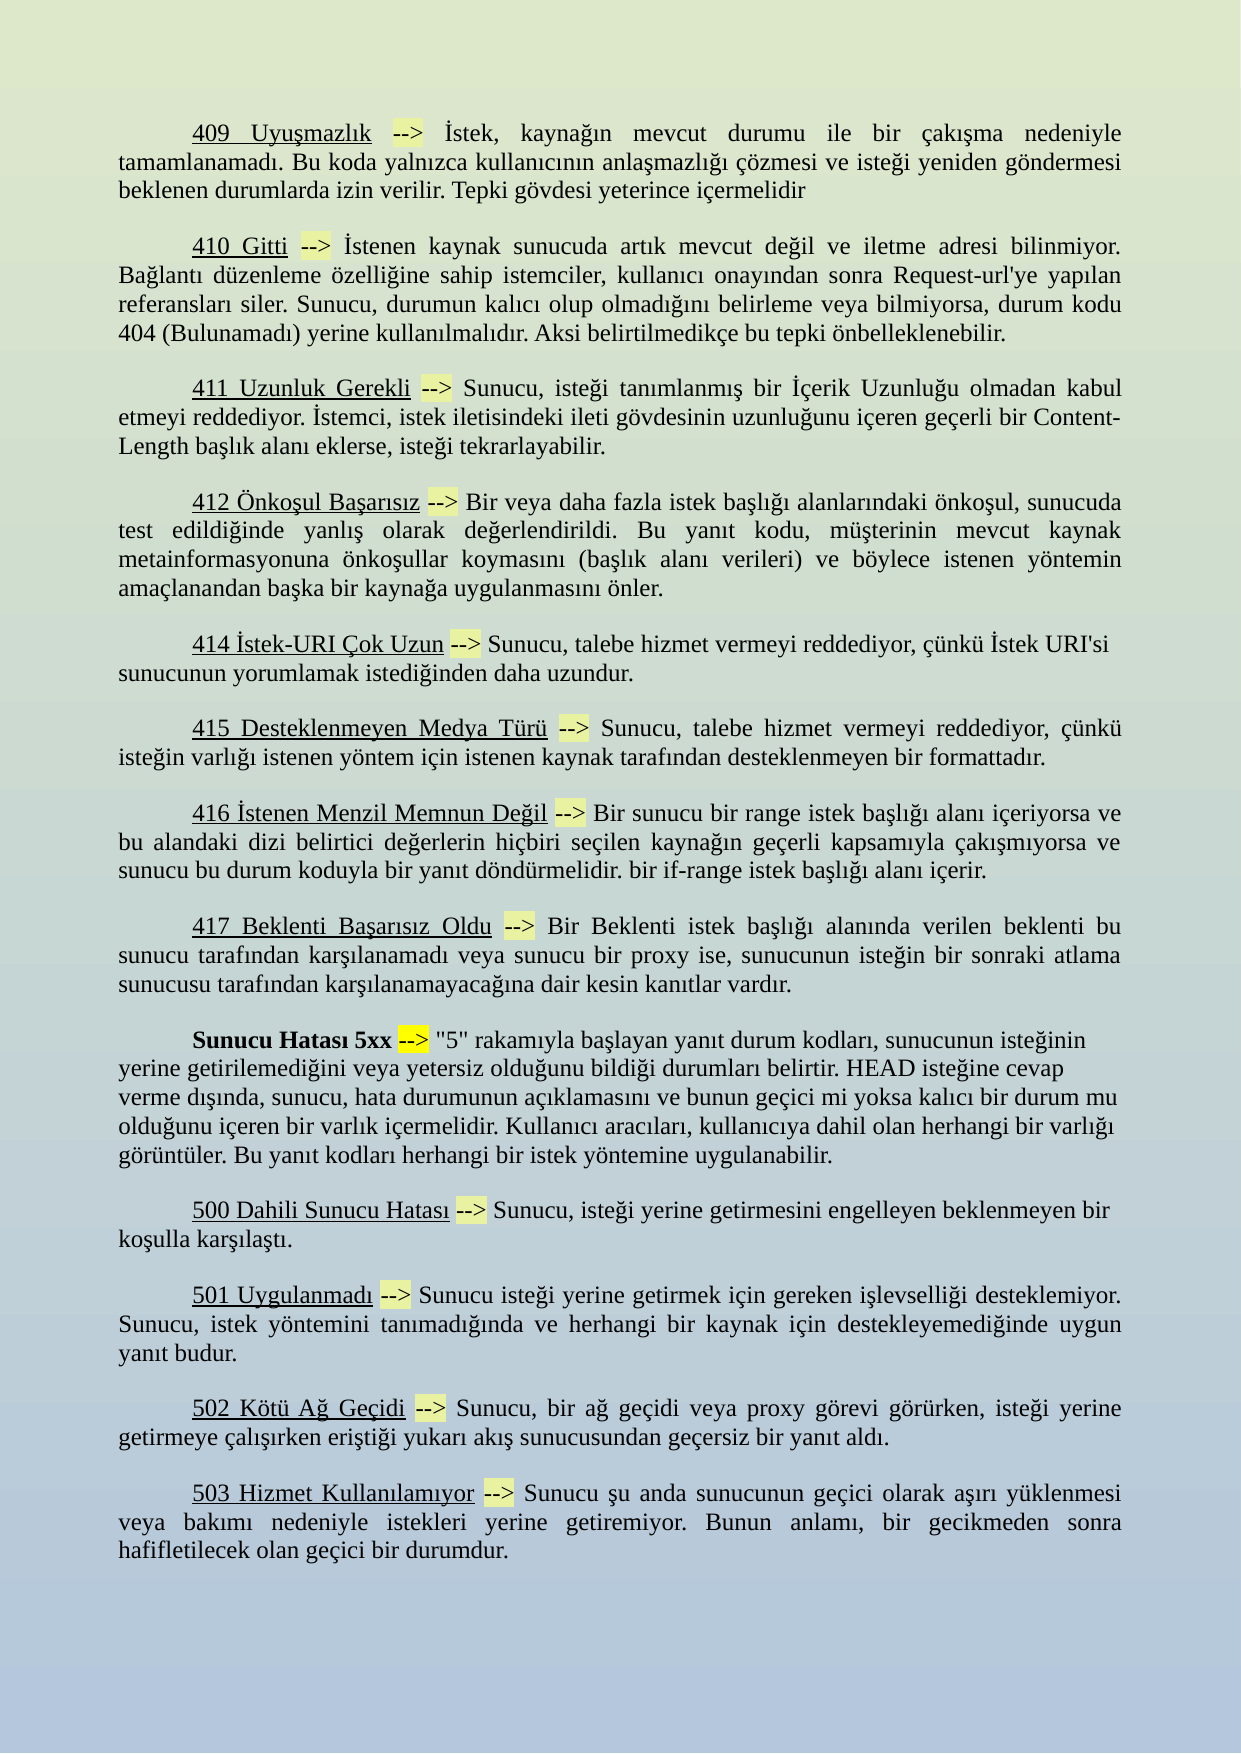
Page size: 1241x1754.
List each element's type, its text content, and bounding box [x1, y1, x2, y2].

subtitle Sunucu Hatası 5xx --> "5" rakamıyla başlayan yanıt durum kodları, sunucunun isteğinin yerine getirilemediğini veya yetersiz olduğunu bildiği durumları belirtir. HEAD isteğine cevap verme dışında, sunucu, hata durumunun açıklamasını ve bunun geçici mi yoksa kalıcı bir durum mu olduğunu içeren bir varlık içermelidir. Kullanıcı aracıları, kullanıcıya dahil olan herhangi bir varlığı görüntüler. Bu yanıt kodları herhangi bir istek yöntemine uygulanabilir. [118, 1025, 1122, 1168]
subtitle 410 Gitti --> İstenen kaynak sunucuda artık mevcut değil ve iletme adresi bilinmiyor. Bağlantı düzenleme özelliğine sahip istemciler, kullanıcı onayından sonra Request-url'ye yapılan referansları siler. Sunucu, durumun kalıcı olup olmadığını belirleme veya bilmiyorsa, durum kodu 404 (Bulunamadı) yerine kullanılmalıdır. Aksi belirtilmedikçe bu tepki önbelleklenebilir. [118, 231, 1122, 346]
subtitle 500 Dahili Sunucu Hatası --> Sunucu, isteği yerine getirmesini engelleyen beklenmeyen bir koşulla karşılaştı. [118, 1196, 1122, 1253]
subtitle 412 Önkoşul Başarısız --> Bir veya daha fazla istek başlığı alanlarındaki önkoşul, sunucuda test edildiğinde yanlış olarak değerlendirildi. Bu yanıt kodu, müşterinin mevcut kaynak metainformasyonuna önkoşullar koymasını (başlık alanı verileri) ve böylece istenen yöntemin amaçlanandan başka bir kaynağa uygulanmasını önler. [118, 487, 1122, 602]
subtitle 414 İstek-URI Çok Uzun --> Sunucu, talebe hizmet vermeyi reddediyor, çünkü İstek URI'si sunucunun yorumlamak istediğinden daha uzundur. [118, 629, 1122, 686]
subtitle 415 Desteklenmeyen Medya Türü --> Sunucu, talebe hizmet vermeyi reddediyor, çünkü isteğin varlığı istenen yöntem için istenen kaynak tarafından desteklenmeyen bir formattadır. [118, 713, 1122, 771]
subtitle 411 Uzunluk Gerekli --> Sunucu, isteği tanımlanmış bir İçerik Uzunluğu olmadan kabul etmeyi reddediyor. İstemci, istek iletisindeki ileti gövdesinin uzunluğunu içeren geçerli bir Content-Length başlık alanı eklerse, isteği tekrarlayabilir. [118, 373, 1122, 460]
subtitle 416 İstenen Menzil Memnun Değil --> Bir sunucu bir range istek başlığı alanı içeriyorsa ve bu alandaki dizi belirtici değerlerin hiçbiri seçilen kaynağın geçerli kapsamıyla çakışmıyorsa ve sunucu bu durum koduyla bir yanıt döndürmelidir. bir if-range istek başlığı alanı içerir. [118, 798, 1122, 884]
subtitle 409 Uyuşmazlık --> İstek, kaynağın mevcut durumu ile bir çakışma nedeniyle tamamlanamadı. Bu koda yalnızca kullanıcının anlaşmazlığı çözmesi ve isteği yeniden göndermesi beklenen durumlarda izin verilir. Tepki gövdesi yeterince içermelidir [118, 118, 1122, 204]
subtitle 417 Beklenti Başarısız Oldu --> Bir Beklenti istek başlığı alanında verilen beklenti bu sunucu tarafından karşılanamadı veya sunucu bir proxy ise, sunucunun isteğin bir sonraki atlama sunucusu tarafından karşılanamayacağına dair kesin kanıtlar vardır. [118, 911, 1122, 998]
subtitle 501 Uygulanmadı --> Sunucu isteği yerine getirmek için gereken işlevselliği desteklemiyor. Sunucu, istek yöntemini tanımadığında ve herhangi bir kaynak için destekleyemediğinde uygun yanıt budur. [118, 1280, 1122, 1366]
subtitle 502 Kötü Ağ Geçidi --> Sunucu, bir ağ geçidi veya proxy görevi görürken, isteği yerine getirmeye çalışırken eriştiği yukarı akış sunucusundan geçersiz bir yanıt aldı. [118, 1393, 1122, 1451]
subtitle 503 Hizmet Kullanılamıyor --> Sunucu şu anda sunucunun geçici olarak aşırı yüklenmesi veya bakımı nedeniyle istekleri yerine getiremiyor. Bunun anlamı, bir gecikmeden sonra hafifletilecek olan geçici bir durumdur. [118, 1478, 1122, 1564]
